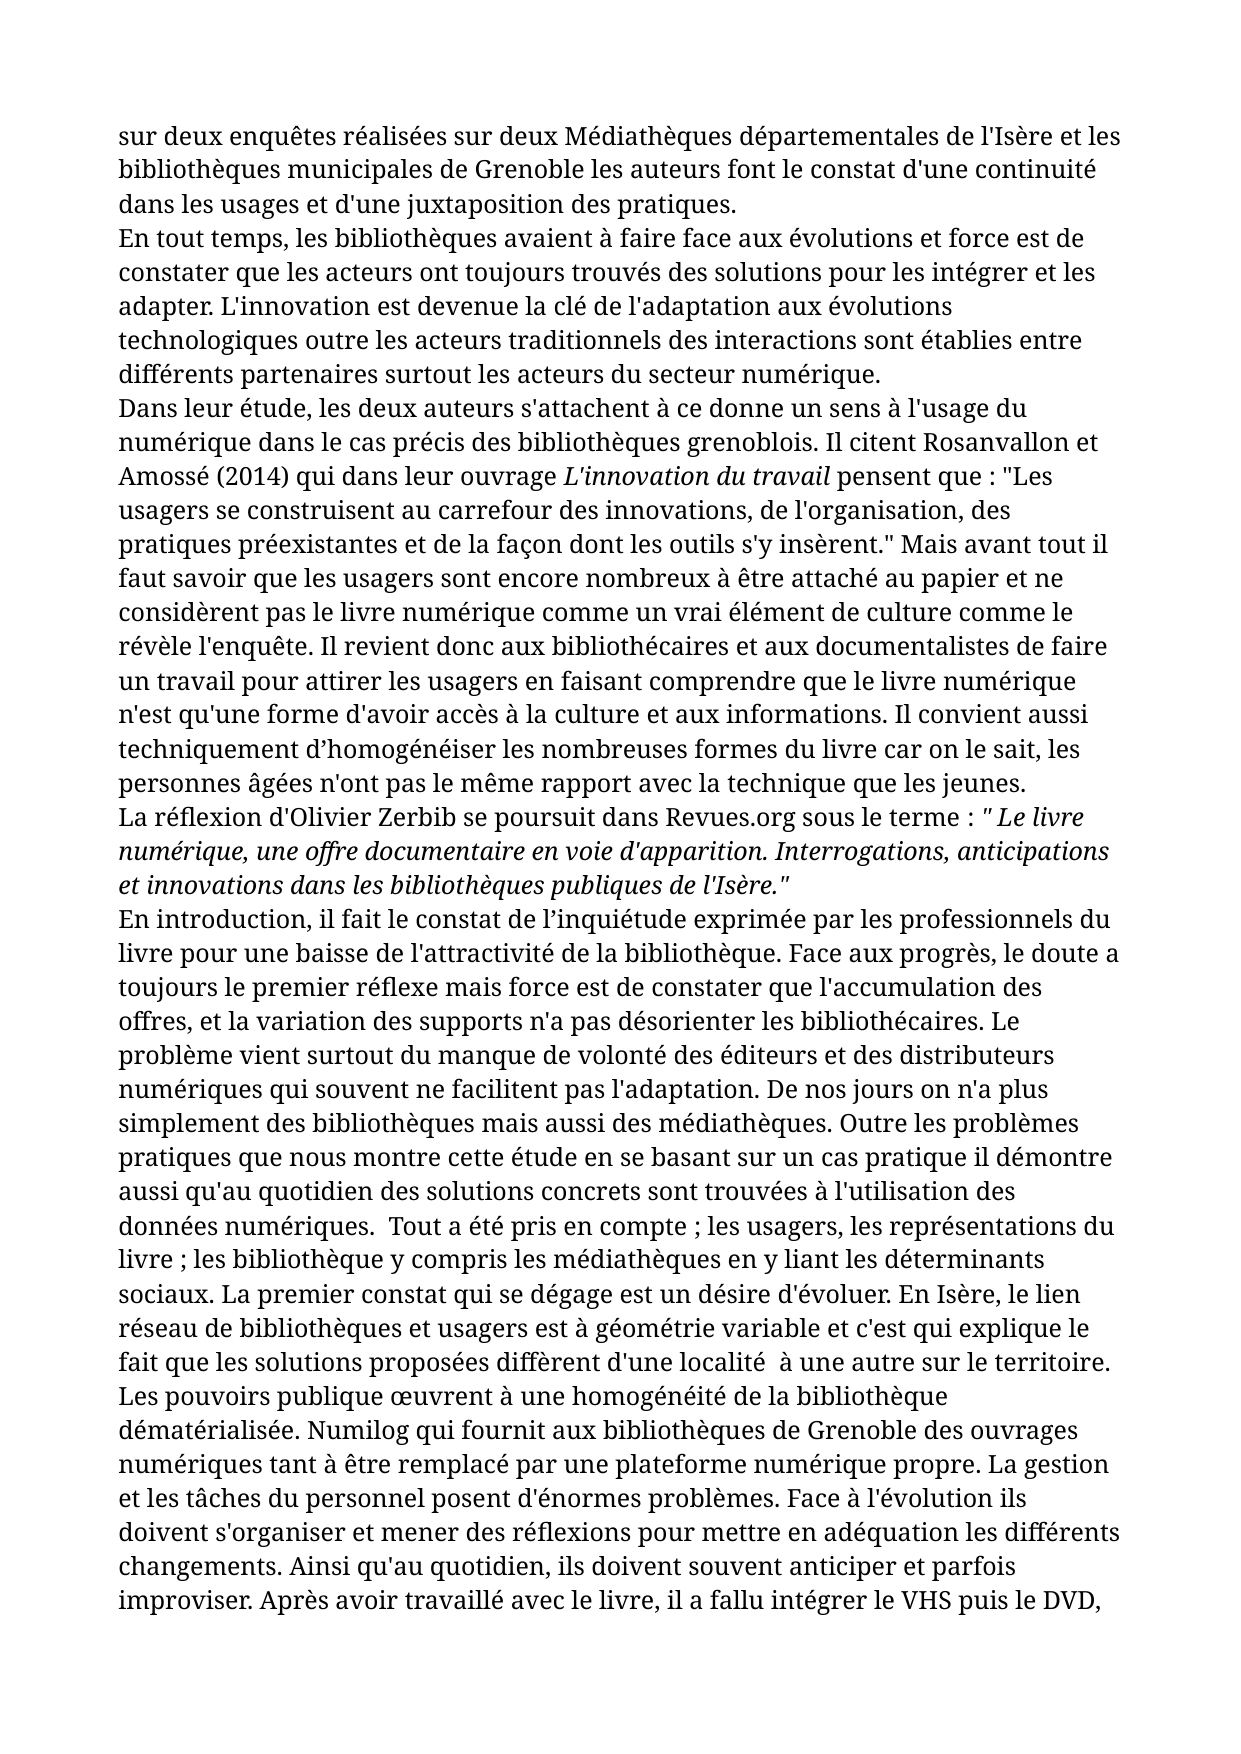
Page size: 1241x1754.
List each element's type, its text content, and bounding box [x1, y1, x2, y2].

text Dans leur étude, les deux auteurs s'attachent à ce donne un sens à l'usage du numérique dans le cas précis des bibliothèques grenoblois. Il citent Rosanvallon et Amossé (2014) qui dans leur ouvrage L'innovation du travail pensent que : "Les usagers se construisent au carrefour des innovations, de l'organisation, des pratiques préexistantes et de la façon dont les outils s'y insèrent." Mais avant tout il faut savoir que les usagers sont encore nombreux à être attaché au papier et ne considèrent pas le livre numérique comme un vrai élément de culture comme le révèle l'enquête. Il revient donc aux bibliothécaires et aux documentalistes de faire un travail pour attirer les usagers en faisant comprendre que le livre numérique n'est qu'une forme d'avoir accès à la culture et aux informations. Il convient aussi techniquement d’homogénéiser les nombreuses formes du livre car on le sait, les personnes âgées n'ont pas le même rapport avec la technique que les jeunes. [118, 391, 1122, 799]
text La réflexion d'Olivier Zerbib se poursuit dans Revues.org sous le terme : " Le livre numérique, une offre documentaire en voie d'apparition. Interrogations, anticipations et innovations dans les bibliothèques publiques de l'Isère." [118, 799, 1122, 902]
text sur deux enquêtes réalisées sur deux Médiathèques départementales de l'Isère et les bibliothèques municipales de Grenoble les auteurs font le constat d'une continuité dans les usages et d'une juxtaposition des pratiques. [118, 118, 1122, 220]
text En tout temps, les bibliothèques avaient à faire face aux évolutions et force est de constater que les acteurs ont toujours trouvés des solutions pour les intégrer et les adapter. L'innovation est devenue la clé de l'adaptation aux évolutions technologiques outre les acteurs traditionnels des interactions sont établies entre différents partenaires surtout les acteurs du secteur numérique. [118, 220, 1122, 391]
text En introduction, il fait le constat de l’inquiétude exprimée par les professionnels du livre pour une baisse de l'attractivité de la bibliothèque. Face aux progrès, le doute a toujours le premier réflexe mais force est de constater que l'accumulation des offres, et la variation des supports n'a pas désorienter les bibliothécaires. Le problème vient surtout du manque de volonté des éditeurs et des distributeurs numériques qui souvent ne facilitent pas l'adaptation. De nos jours on n'a plus simplement des bibliothèques mais aussi des médiathèques. Outre les problèmes pratiques que nous montre cette étude en se basant sur un cas pratique il démontre aussi qu'au quotidien des solutions concrets sont trouvées à l'utilisation des données numériques. Tout a été pris en compte ; les usagers, les représentations du livre ; les bibliothèque y compris les médiathèques en y liant les déterminants sociaux. La premier constat qui se dégage est un désire d'évoluer. En Isère, le lien réseau de bibliothèques et usagers est à géométrie variable et c'est qui explique le fait que les solutions proposées diffèrent d'une localité à une autre sur le territoire. Les pouvoirs publique œuvrent à une homogénéité de la bibliothèque dématérialisée. Numilog qui fournit aux bibliothèques de Grenoble des ouvrages numériques tant à être remplacé par une plateforme numérique propre. La gestion et les tâches du personnel posent d'énormes problèmes. Face à l'évolution ils doivent s'organiser et mener des réflexions pour mettre en adéquation les différents changements. Ainsi qu'au quotidien, ils doivent souvent anticiper et parfois improviser. Après avoir travaillé avec le livre, il a fallu intégrer le VHS puis le DVD, [118, 902, 1122, 1617]
